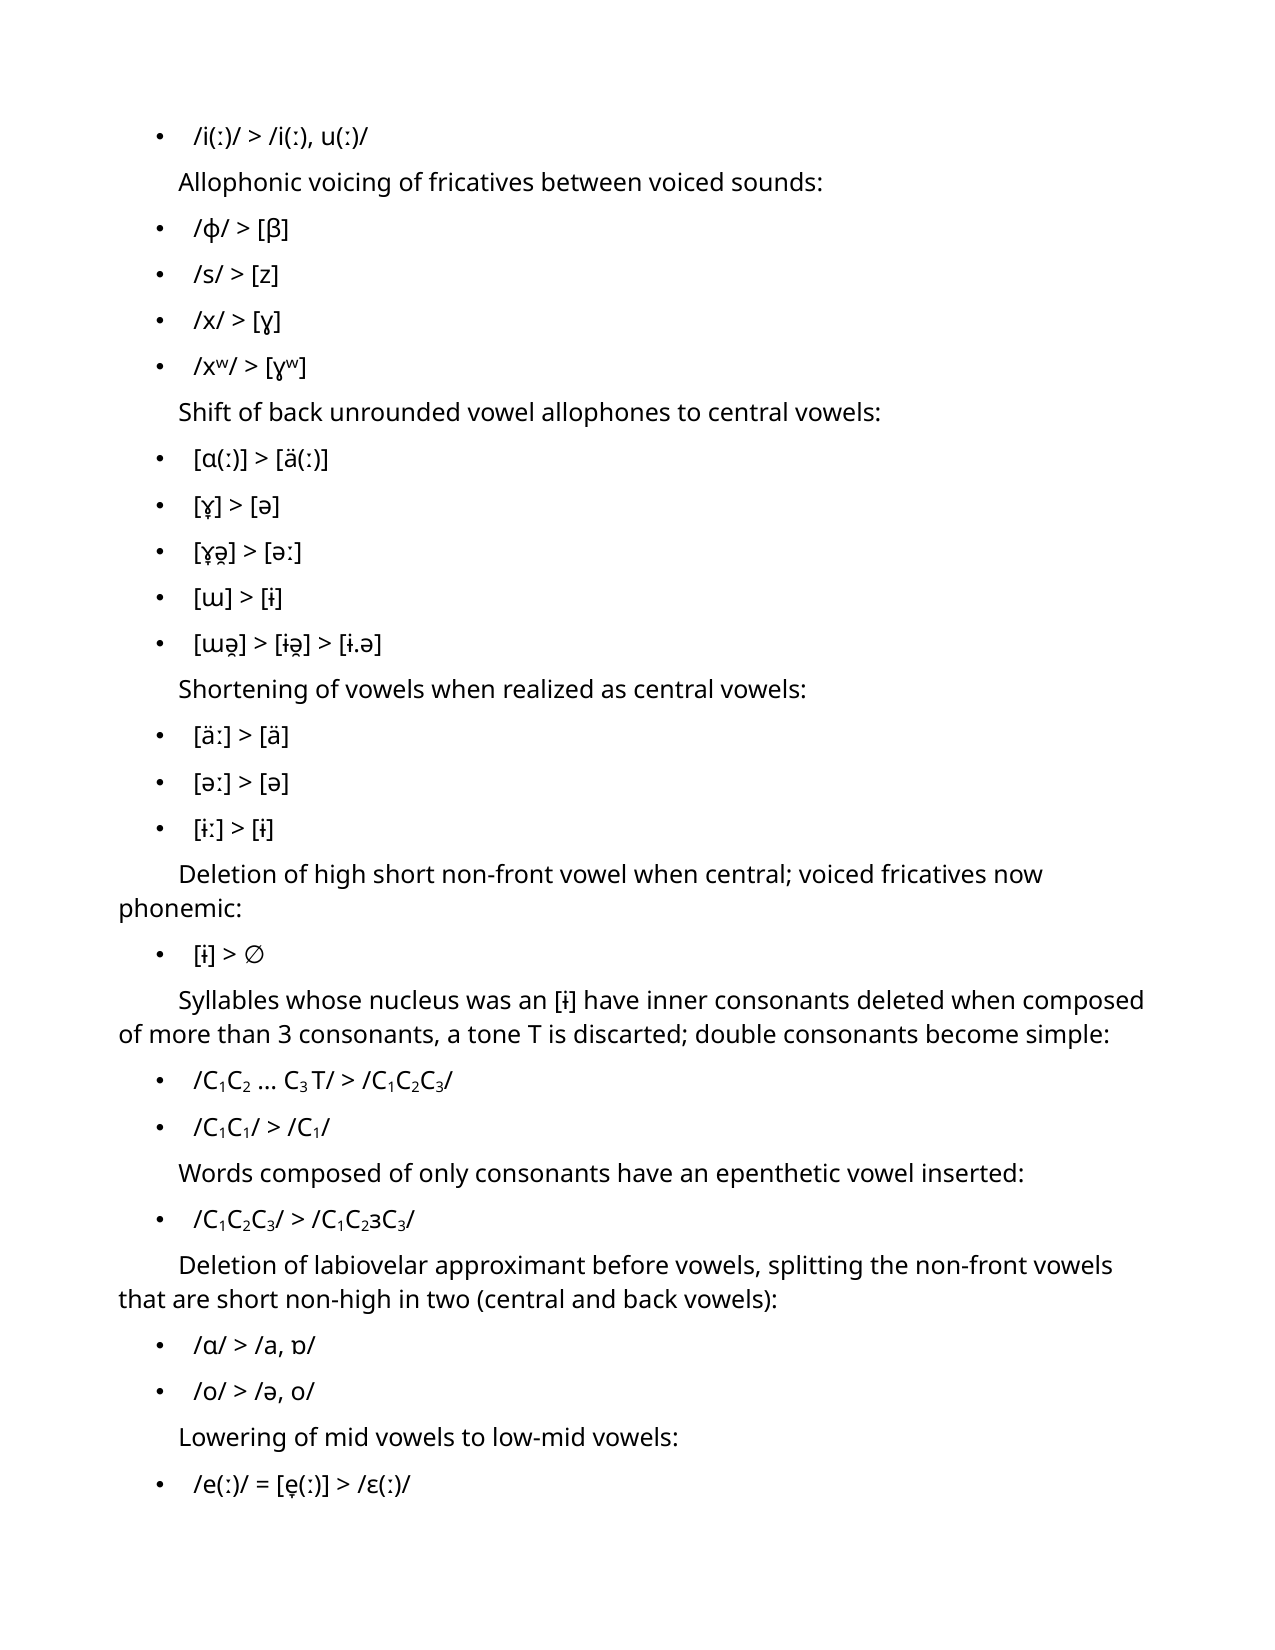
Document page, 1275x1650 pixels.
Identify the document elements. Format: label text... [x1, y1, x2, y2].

list [ɤ̞] > [ə] [156, 487, 1157, 521]
text Allophonic voicing of fricatives between voiced sounds: [118, 164, 1157, 198]
text Deletion of labiovelar approximant before vowels, splitting the non-front vowels that are short non-high in two (central and back vowels): [118, 1248, 1157, 1316]
list /xʷ/ > [ɣʷ] [156, 349, 1157, 383]
list /C1C1/ > /C1/ [156, 1109, 1157, 1143]
list [ɑ(ː)] > [ä(ː)] [156, 441, 1157, 475]
list /C1C2 … C3 T/ > /C1C2C3/ [156, 1063, 1157, 1097]
list /ɸ/ > [β] [156, 210, 1157, 244]
list [əː] > [ə] [156, 764, 1157, 798]
list /x/ > [ɣ] [156, 303, 1157, 337]
list /ɑ/ > /a, ɒ/ [156, 1328, 1157, 1362]
text Syllables whose nucleus was an [ɨ] have inner consonants deleted when composed of more than 3 consonants, a tone T is discarted; double consonants become simple: [118, 983, 1157, 1051]
list /e(ː)/ = [e̞(ː)] > /ɛ(ː)/ [156, 1466, 1157, 1500]
list [ɨ] > ∅ [156, 937, 1157, 971]
list [ɨː] > [ɨ] [156, 810, 1157, 844]
list [äː] > [ä] [156, 718, 1157, 752]
list [ɤ̞ə̯] > [əː] [156, 533, 1157, 567]
list /s/ > [z] [156, 257, 1157, 291]
text Deletion of high short non-front vowel when central; voiced fricatives now phonemic: [118, 856, 1157, 924]
list /o/ > /ə, o/ [156, 1374, 1157, 1408]
list [ɯ] > [ɨ] [156, 579, 1157, 614]
list /C1C2C3/ > /C1C2ɜC3/ [156, 1201, 1157, 1236]
text Words composed of only consonants have an epenthetic vowel inserted: [118, 1155, 1157, 1189]
text Shortening of vowels when realized as central vowels: [118, 672, 1157, 706]
list [ɯə̯] > [ɨə̯] > [ɨ.ə] [156, 626, 1157, 660]
text Shift of back unrounded vowel allophones to central vowels: [118, 395, 1157, 429]
list /i(ː)/ > /i(ː), u(ː)/ [156, 118, 1157, 152]
text Lowering of mid vowels to low-mid vowels: [118, 1420, 1157, 1454]
